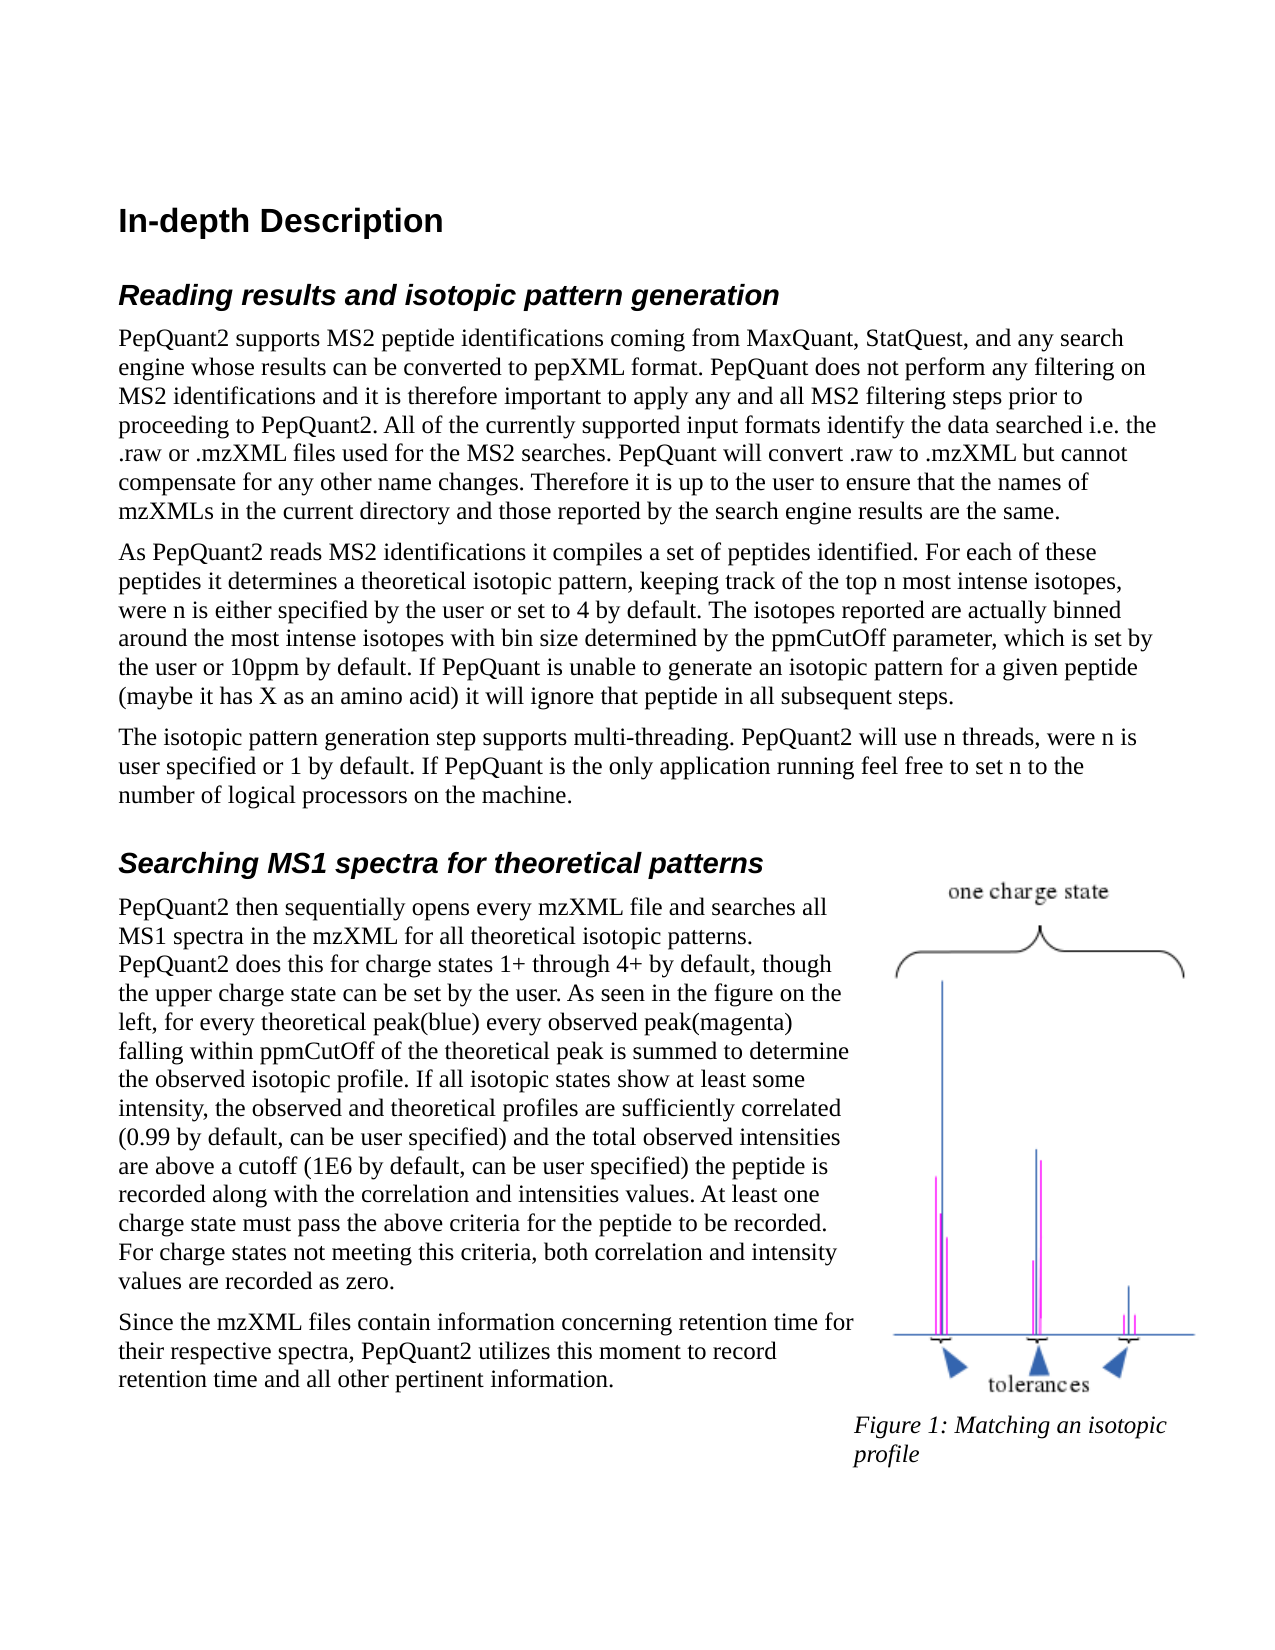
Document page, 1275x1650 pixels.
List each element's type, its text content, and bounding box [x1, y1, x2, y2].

text PepQuant2 then sequentially opens every mzXML file and searches all MS1 spectra in the mzXML for all theoretical isotopic patterns. PepQuant2 does this for charge states 1+ through 4+ by default, though the upper charge state can be set by the user. As seen in the figure on the left, for every theoretical peak(blue) every observed peak(magenta) falling within ppmCutOff of the theoretical peak is summed to determine the observed isotopic profile. If all isotopic states show at least some intensity, the observed and theoretical profiles are sufficiently correlated (0.99 by default, can be user specified) and the total observed intensities are above a cutoff (1E6 by default, can be user specified) the peptide is recorded along with the correlation and intensities values. At least one charge state must pass the above criteria for the peptide to be recorded. For charge states not meeting this criteria, both correlation and intensity values are recorded as zero. [118, 892, 854, 1294]
text Since the mzXML files contain information concerning retention time for their respective spectra, PepQuant2 utilizes this moment to record retention time and all other pertinent information. [118, 1307, 854, 1393]
picture [854, 852, 1241, 1411]
subtitle Reading results and isotopic pattern generation [118, 277, 1157, 311]
subtitle In-depth Description [118, 201, 1157, 240]
text The isotopic pattern generation step supports multi-threading. PepQuant2 will use n threads, were n is user specified or 1 by default. If PepQuant is the only application running feel free to set n to the number of logical processors on the machine. [118, 722, 1157, 808]
text Figure 1: Matching an isotopic profile [854, 1411, 1240, 1468]
subtitle Searching MS1 spectra for theoretical patterns [118, 840, 1240, 879]
text As PepQuant2 reads MS2 identifications it compiles a set of peptides identified. For each of these peptides it determines a theoretical isotopic pattern, keeping track of the top n most intense isotopes, were n is either specified by the user or set to 4 by default. The isotopes reported are actually binned around the most intense isotopes with bin size determined by the ppmCutOff parameter, which is set by the user or 10ppm by default. If PepQuant is unable to generate an isotopic pattern for a given peptide (maybe it has X as an amino acid) it will ignore that peptide in all subsequent steps. [118, 537, 1157, 710]
text PepQuant2 supports MS2 peptide identifications coming from MaxQuant, StatQuest, and any search engine whose results can be converted to pepXML format. PepQuant does not perform any filtering on MS2 identifications and it is therefore important to apply any and all MS2 filtering steps prior to proceeding to PepQuant2. All of the currently supported input formats identify the data searched i.e. the .raw or .mzXML files used for the MS2 searches. PepQuant will convert .raw to .mzXML but cannot compensate for any other name changes. Therefore it is up to the user to ensure that the names of mzXMLs in the current directory and those reported by the search engine results are the same. [118, 323, 1157, 525]
